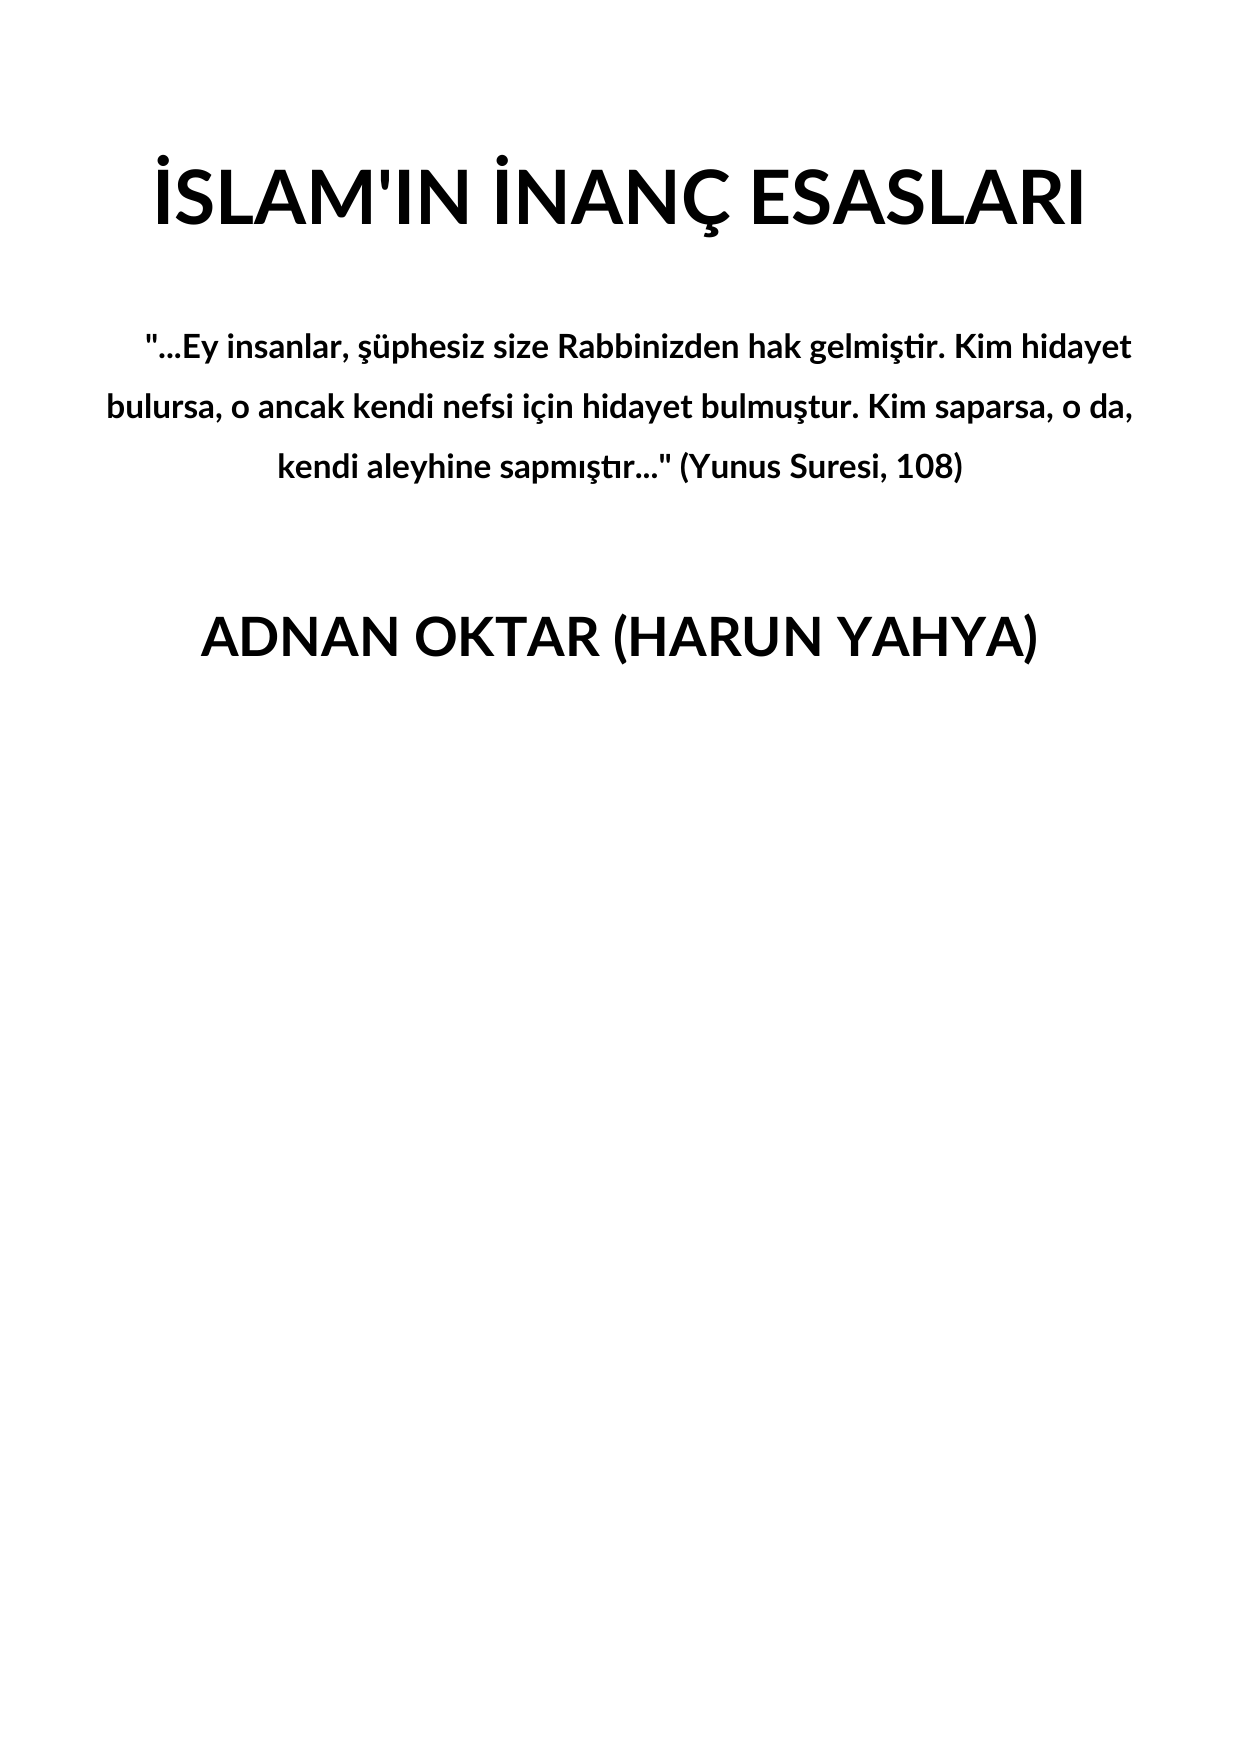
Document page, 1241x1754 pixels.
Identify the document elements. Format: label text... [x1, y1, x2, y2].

text ADNAN OKTAR (HARUN YAHYA) [75, 603, 1165, 668]
subtitle İSLAM'IN İNANÇ ESASLARI [75, 150, 1165, 240]
text "...Ey insanlar, şüphesiz size Rabbinizden hak gelmiştir. Kim hidayet bulursa, o ancak kendi nefsi için hidayet bulmuştur. Kim saparsa, o da, kendi aleyhine sapmıştır..." (Yunus Suresi, 108) [75, 325, 1165, 485]
